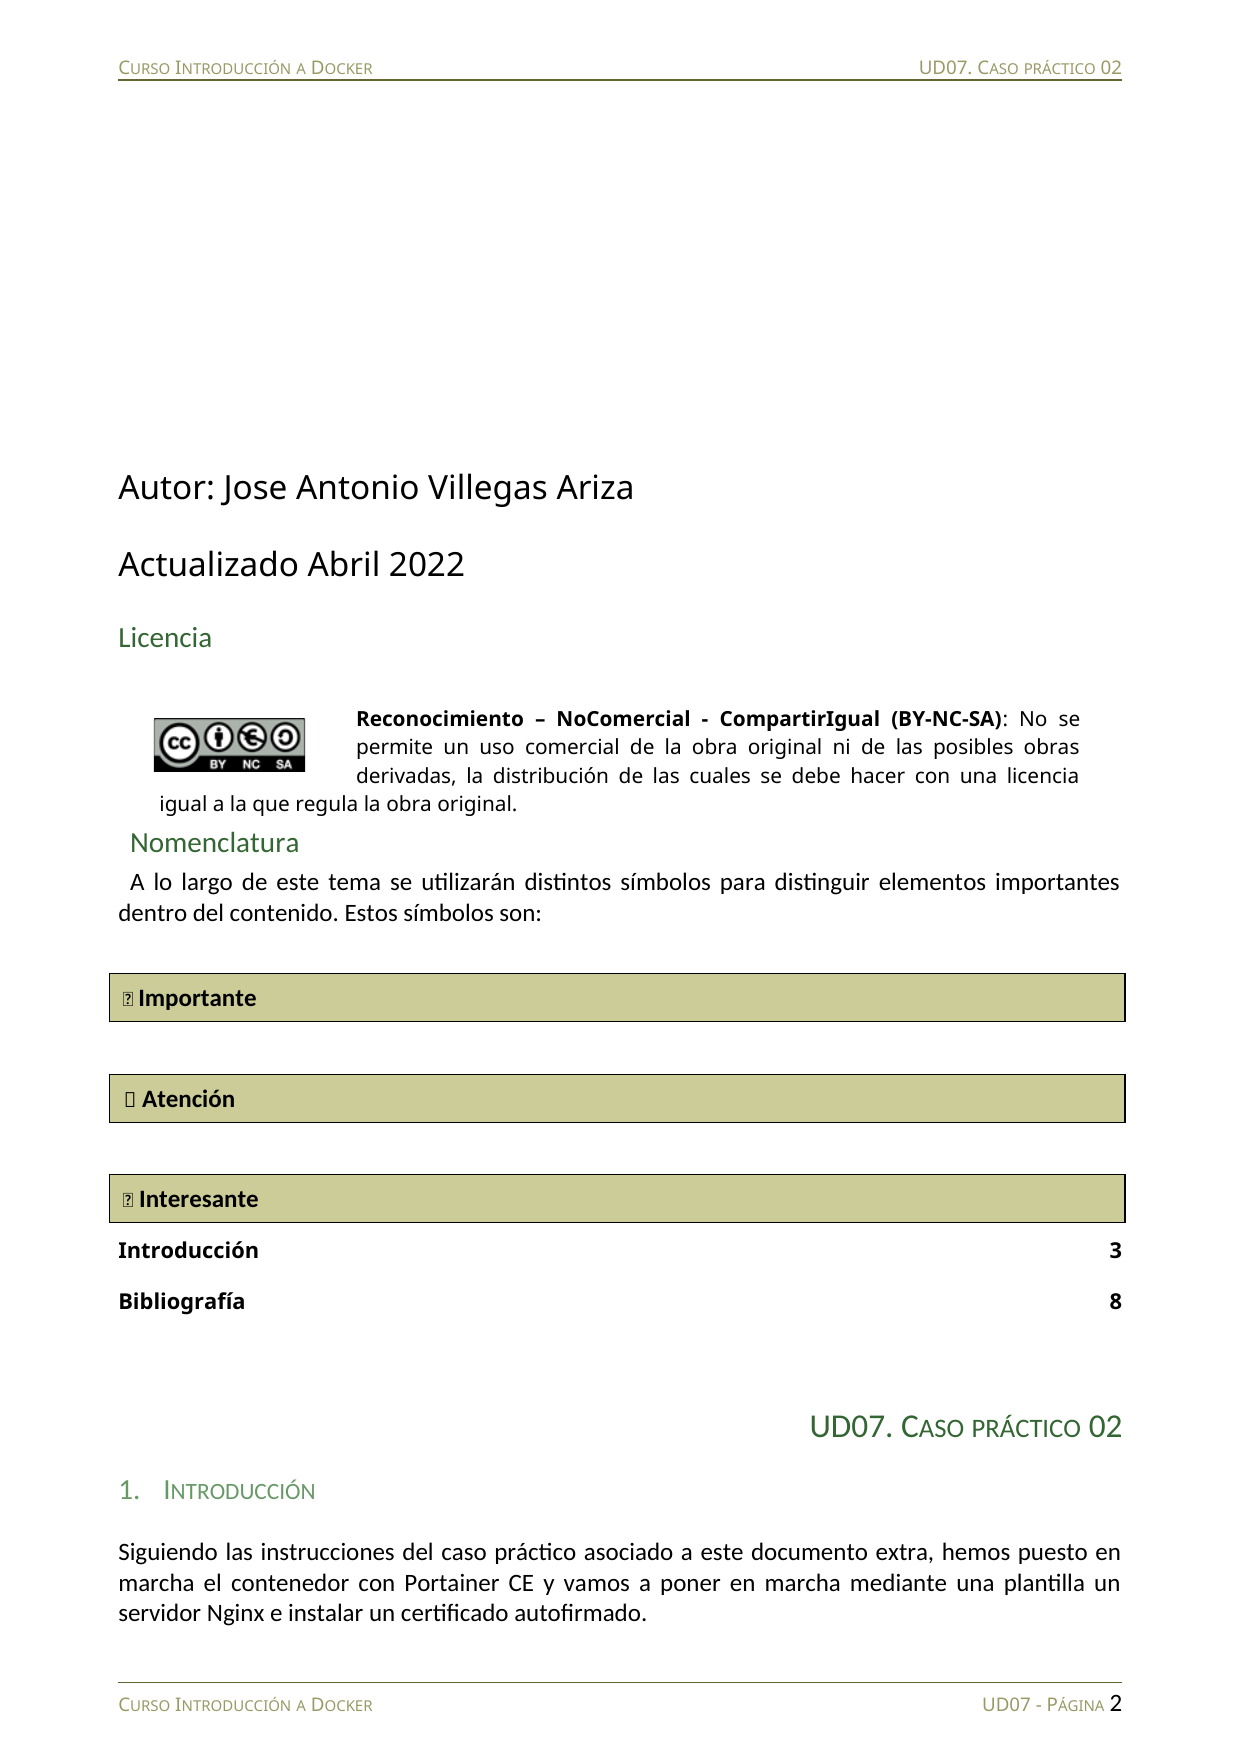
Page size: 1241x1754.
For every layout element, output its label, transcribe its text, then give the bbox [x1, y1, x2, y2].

text Nomenclatura [118, 824, 1122, 860]
picture [153, 718, 306, 772]
text 📖 Importante [110, 974, 1124, 1021]
text 💬 Interesante [110, 1175, 1124, 1222]
text UD07. Caso práctico 02 [118, 1405, 1122, 1446]
text Reconocimiento – NoComercial - CompartirIgual (BY-NC-SA): No se permite un uso comercial de la obra original ni de las posibles obras derivadas, la distribución de las cuales se debe hacer con una licencia igual a la que regula la obra original. [159, 704, 1080, 818]
text Licencia [118, 619, 1122, 654]
text Siguiendo las instrucciones del caso práctico asociado a este documento extra, hemos puesto en marcha el contenedor con Portainer CE y vamos a poner en marcha mediante una plantilla un servidor Nginx e instalar un certificado autofirmado. [118, 1537, 1122, 1628]
text Actualizado Abril 2022 [118, 541, 1122, 587]
text A lo largo de este tema se utilizarán distintos símbolos para distinguir elementos importantes dentro del contenido. Estos símbolos son: [118, 866, 1122, 927]
text Autor: Jose Antonio Villegas Ariza [118, 463, 1122, 509]
text Introducción 3 [118, 1235, 1122, 1265]
subtitle Introducción [118, 1471, 1122, 1506]
text ❕ Atención [110, 1075, 1124, 1122]
text Bibliografía 8 [118, 1286, 1122, 1316]
